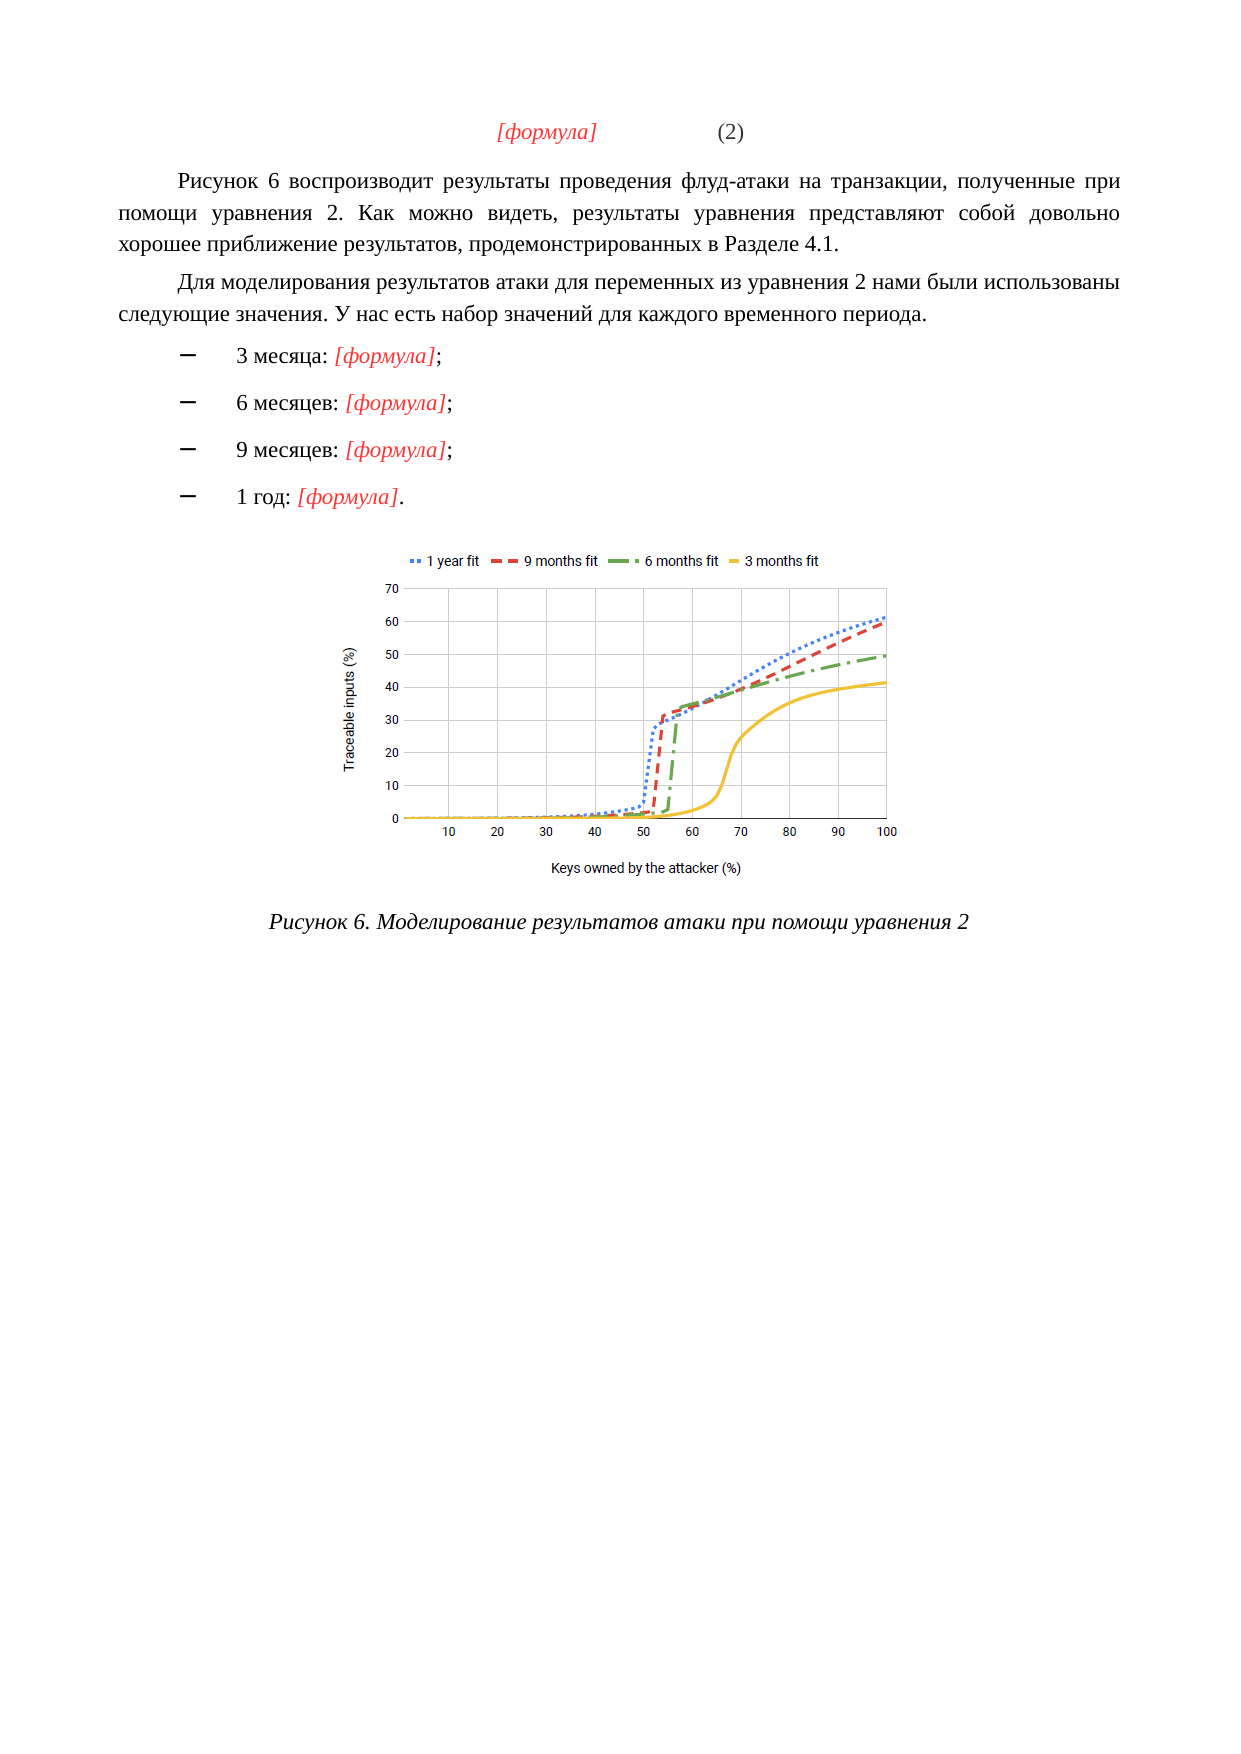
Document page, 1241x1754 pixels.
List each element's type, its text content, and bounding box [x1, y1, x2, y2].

text Рисунок 6. Моделирование результатов атаки при помощи уравнения 2 [118, 908, 1122, 935]
picture [325, 536, 916, 891]
text Для моделирования результатов атаки для переменных из уравнения 2 нами были использованы следующие значения. У нас есть набор значений для каждого временного периода. [118, 268, 1122, 326]
list 6 месяцев: [формула]; [177, 384, 1122, 418]
list 3 месяца: [формула]; [177, 337, 1122, 371]
list 1 год: [формула]. [177, 477, 1122, 511]
list 9 месяцев: [формула]; [177, 431, 1122, 465]
text Рисунок 6 воспроизводит результаты проведения флуд-атаки на транзакции, полученные при помощи уравнения 2. Как можно видеть, результаты уравнения представляют собой довольно хорошее приближение результатов, продемонстрированных в Разделе 4.1. [118, 167, 1122, 257]
text [формула] (2) [118, 118, 1122, 144]
